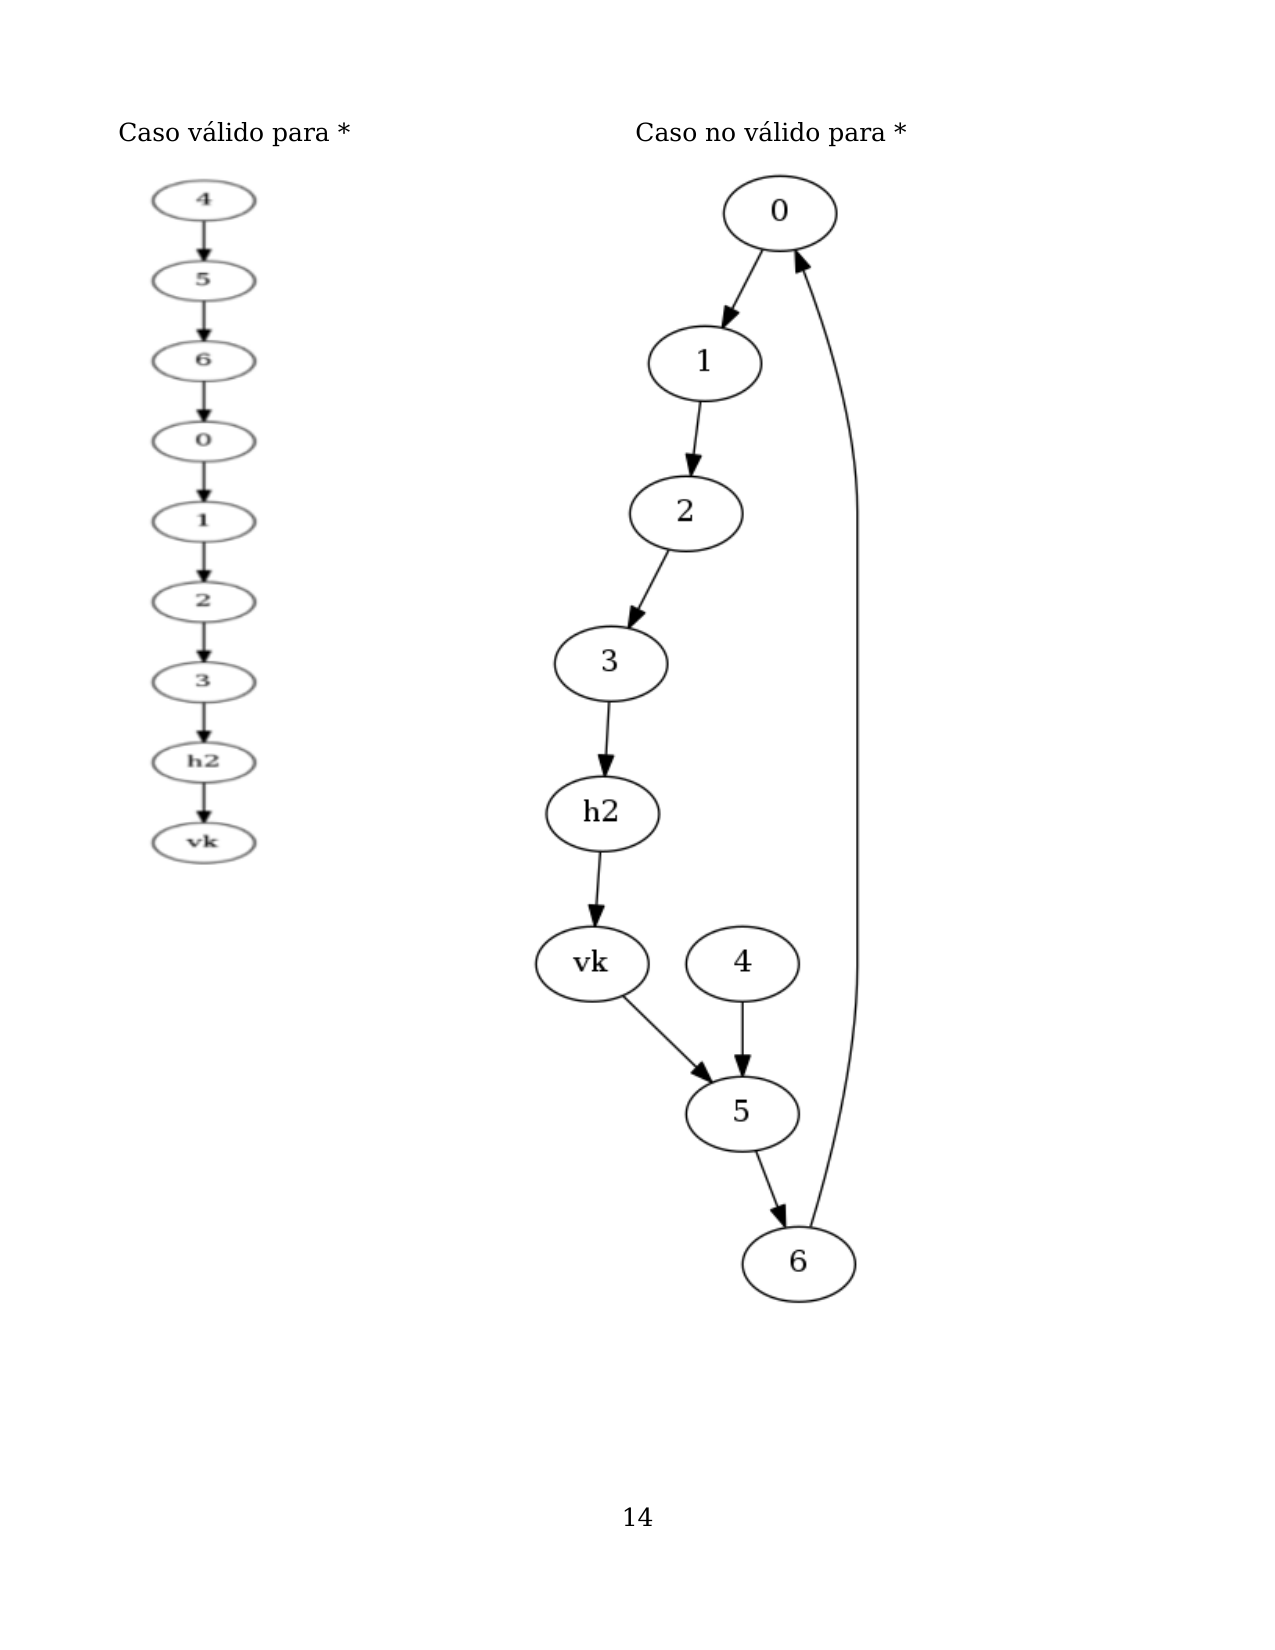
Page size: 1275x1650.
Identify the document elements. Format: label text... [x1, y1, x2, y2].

picture [528, 168, 866, 1311]
text Caso válido para * Caso no válido para * [118, 118, 1157, 147]
picture [146, 177, 263, 868]
